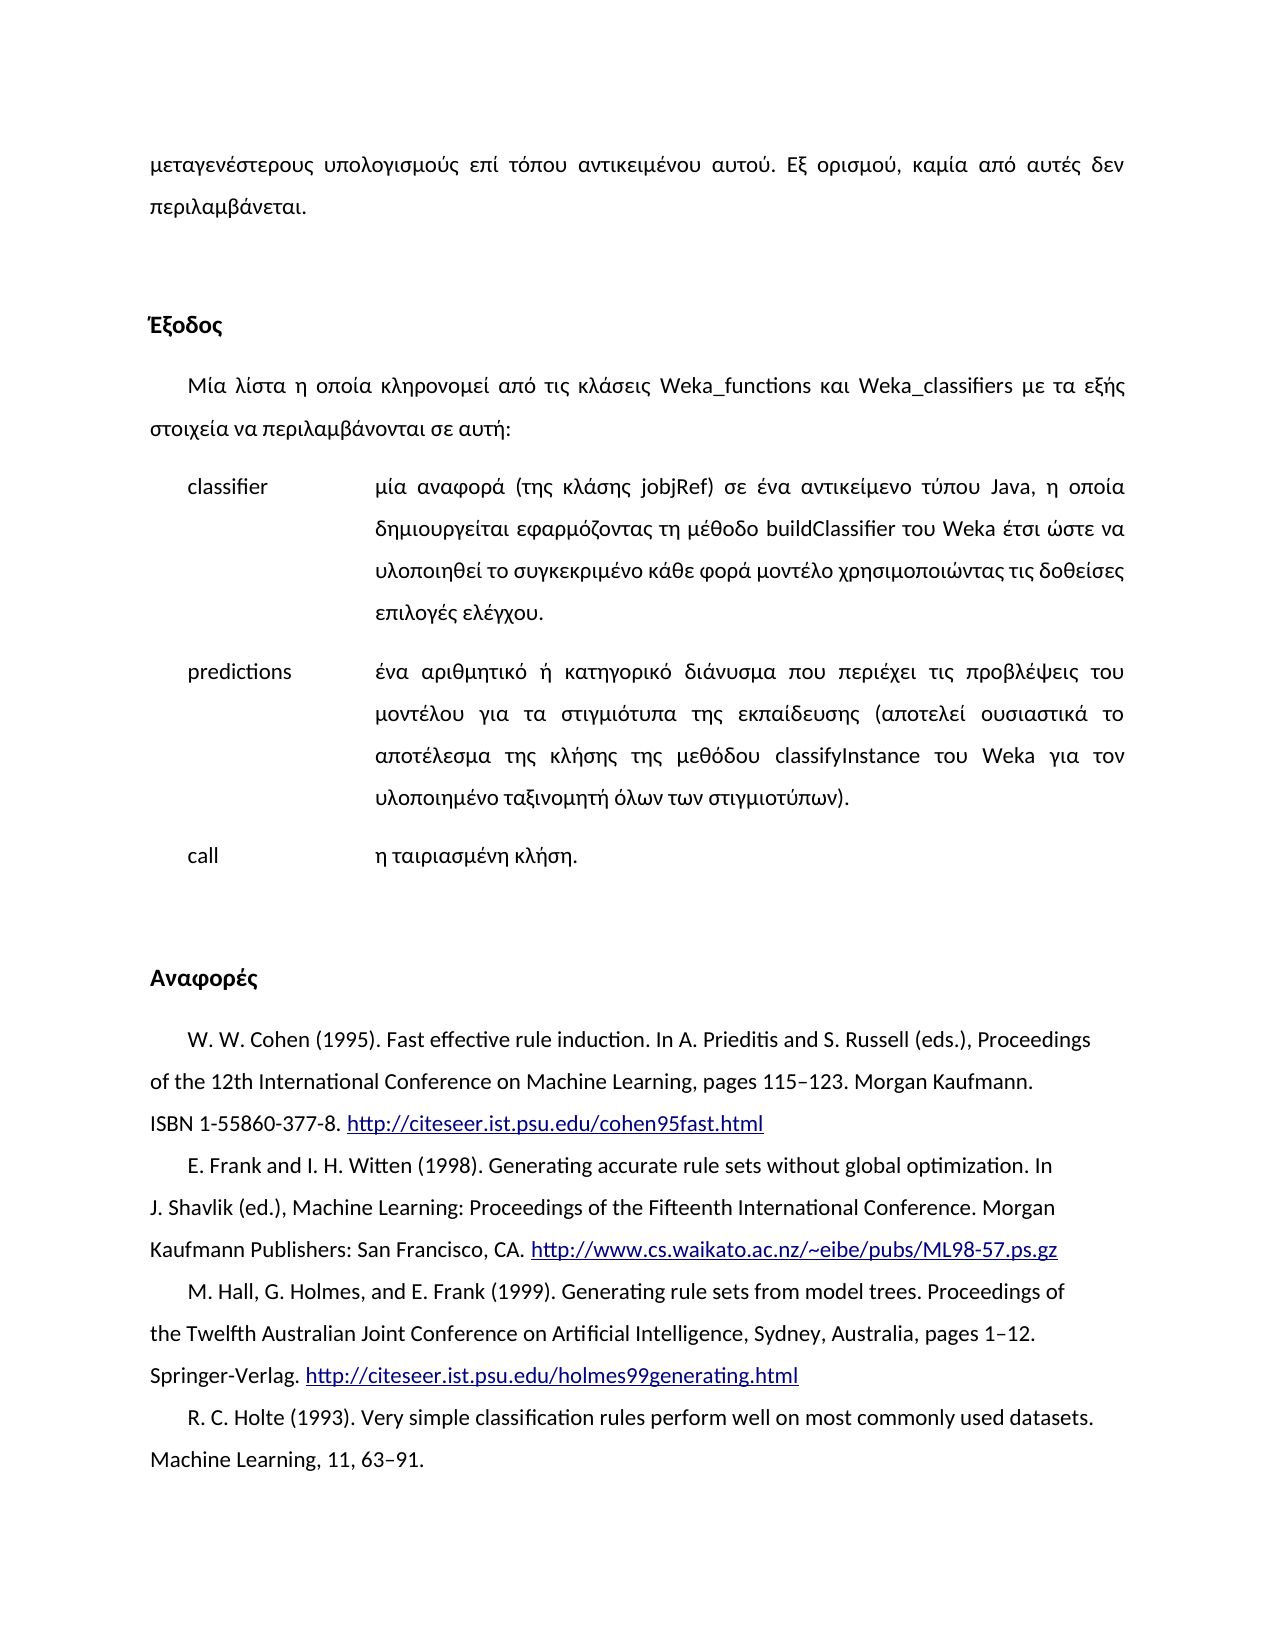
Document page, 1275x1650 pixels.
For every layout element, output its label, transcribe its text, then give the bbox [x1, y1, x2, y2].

text predictions ένα αριθμητικό ή κατηγορικό διάνυσμα που περιέχει τις προβλέψεις του μοντέλου για τα στιγμιότυπα της εκπαίδευσης (αποτελεί ουσιαστικά το αποτέλεσμα της κλήσης της μεθόδου classifyInstance του Weka για τον υλοποιημένο ταξινομητή όλων των στιγμιοτύπων). [187, 657, 1125, 811]
text ISBN 1-55860-377-8. http://citeseer.ist.psu.edu/cohen95fast.html [150, 1109, 1125, 1137]
text Έξοδος [150, 309, 1125, 340]
text of the 12th International Conference on Machine Learning, pages 115–123. Morgan Kaufmann. [150, 1067, 1125, 1095]
text Kaufmann Publishers: San Francisco, CA. http://www.cs.waikato.ac.nz/~eibe/pubs/ML98-57.ps.gz [150, 1235, 1125, 1263]
text M. Hall, G. Holmes, and E. Frank (1999). Generating rule sets from model trees. Proceedings of [150, 1277, 1125, 1305]
text Machine Learning, 11, 63–91. [150, 1445, 1125, 1473]
text call η ταιριασμένη κλήση. [150, 841, 1125, 869]
text the Twelfth Australian Joint Conference on Artiﬁcial Intelligence, Sydney, Australia, pages 1–12. [150, 1319, 1125, 1347]
text W. W. Cohen (1995). Fast effective rule induction. In A. Prieditis and S. Russell (eds.), Proceedings [150, 1025, 1125, 1053]
text E. Frank and I. H. Witten (1998). Generating accurate rule sets without global optimization. In [150, 1151, 1125, 1179]
text J. Shavlik (ed.), Machine Learning: Proceedings of the Fifteenth International Conference. Morgan [150, 1193, 1125, 1221]
text classifier μία αναφορά (της κλάσης jobjRef) σε ένα αντικείμενο τύπου Java, η οποία δημιουργείται εφαρμόζοντας τη μέθοδο buildClassifier του Weka έτσι ώστε να υλοποιηθεί το συγκεκριμένο κάθε φορά μοντέλο χρησιμοποιώντας τις δοθείσες επιλογές ελέγχου. [187, 472, 1125, 626]
text μεταγενέστερους υπολογισμούς επί τόπου αντικειμένου αυτού. Εξ ορισμού, καμία από αυτές δεν περιλαμβάνεται. [150, 150, 1125, 220]
text Springer-Verlag. http://citeseer.ist.psu.edu/holmes99generating.html [150, 1361, 1125, 1389]
text Αναφορές [150, 962, 1125, 993]
text Μία λίστα η οποία κληρονομεί από τις κλάσεις Weka_functions και Weka_classifiers με τα εξής στοιχεία να περιλαμβάνονται σε αυτή: [150, 372, 1125, 442]
text R. C. Holte (1993). Very simple classiﬁcation rules perform well on most commonly used datasets. [150, 1403, 1125, 1431]
